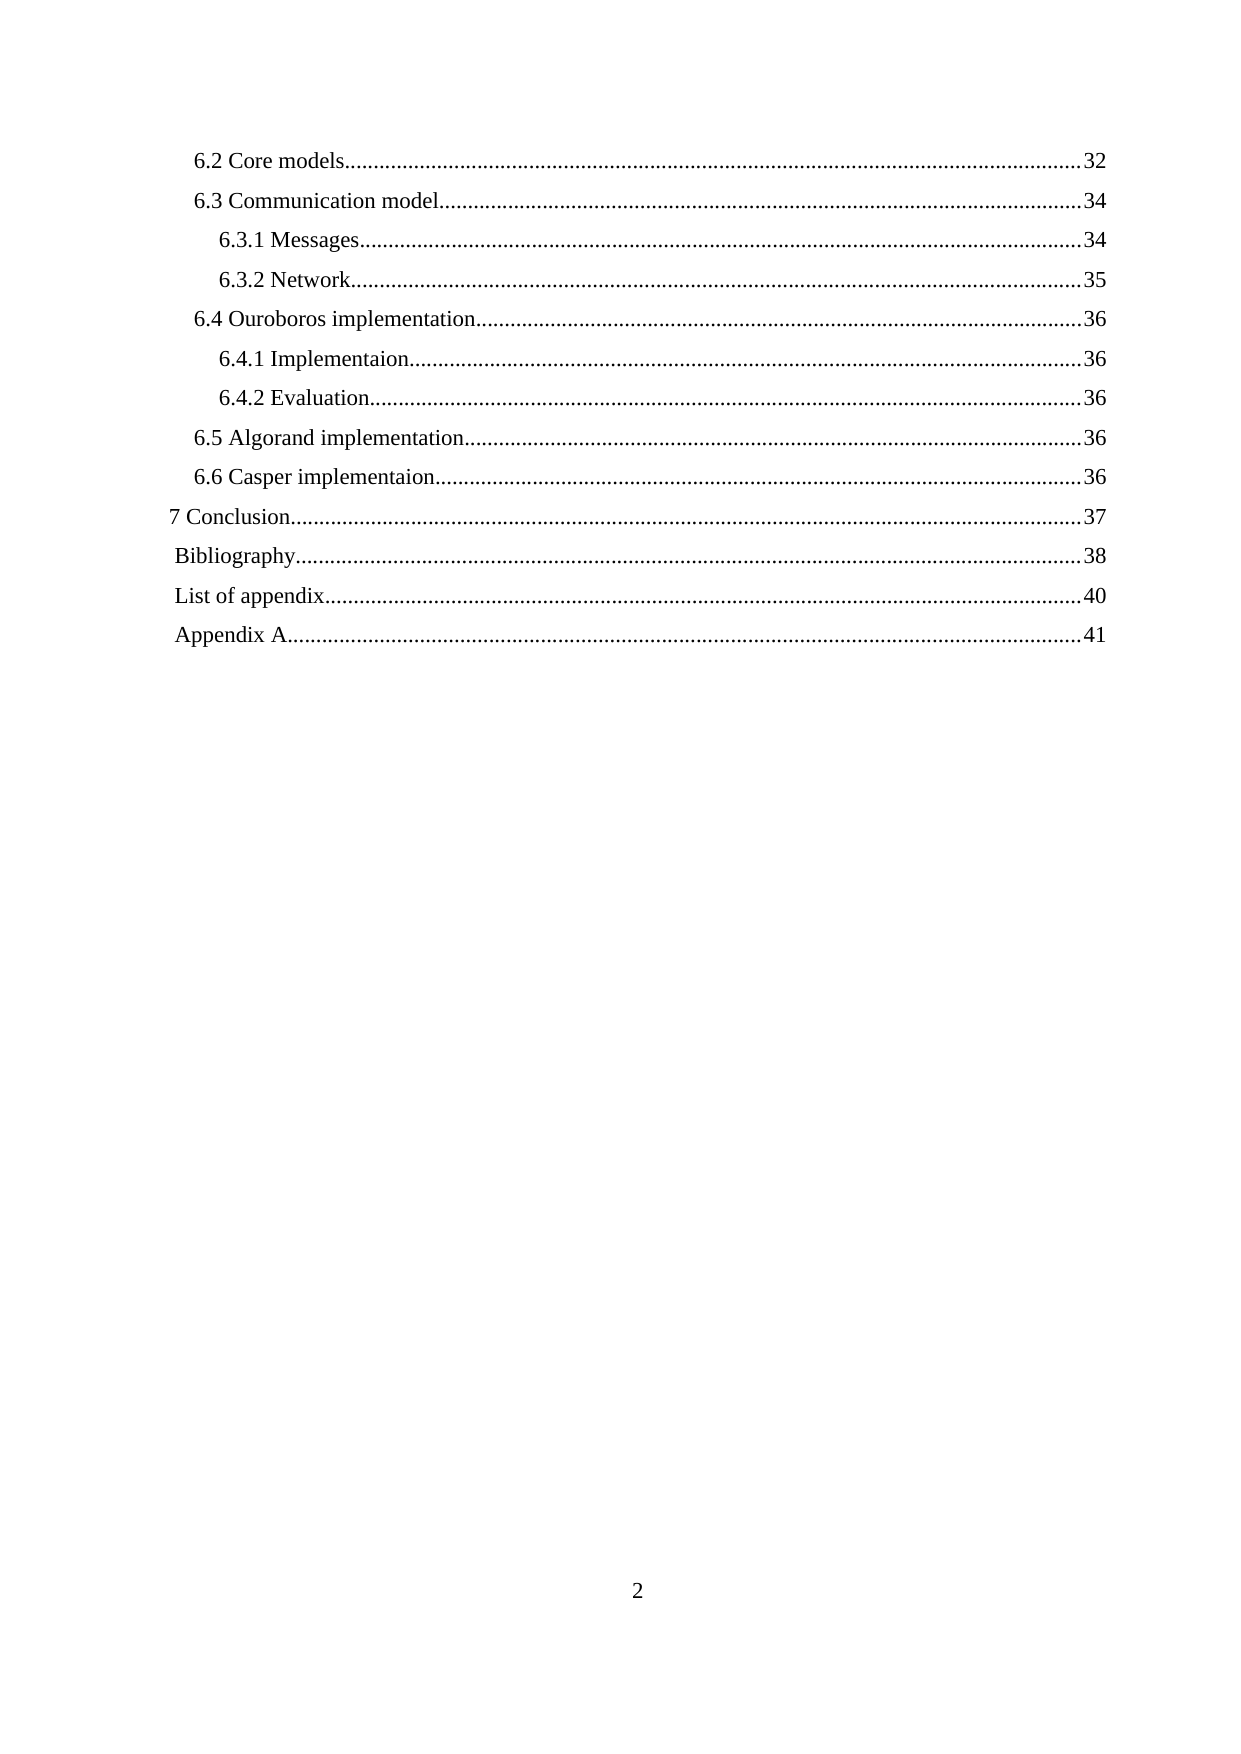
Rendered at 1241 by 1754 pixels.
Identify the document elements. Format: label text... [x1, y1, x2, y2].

text 6.3 Communication model 34 [194, 187, 1106, 213]
text 6.5 Algorand implementation 36 [194, 424, 1106, 450]
text Appendix A 41 [169, 621, 1106, 648]
text List of appendix 40 [169, 582, 1106, 608]
text 6.4.1 Implementaion 36 [219, 345, 1106, 371]
text 6.2 Core models 32 [194, 148, 1106, 174]
text 6.4.2 Evaluation 36 [219, 384, 1106, 411]
text Bibliography 38 [169, 542, 1106, 569]
text 6.3.1 Messages 34 [219, 227, 1106, 253]
text 6.6 Casper implementaion 36 [194, 463, 1106, 490]
text 7 Conclusion 37 [169, 503, 1106, 529]
text 6.4 Ouroboros implementation 36 [194, 306, 1106, 332]
text 6.3.2 Network 35 [219, 266, 1106, 292]
